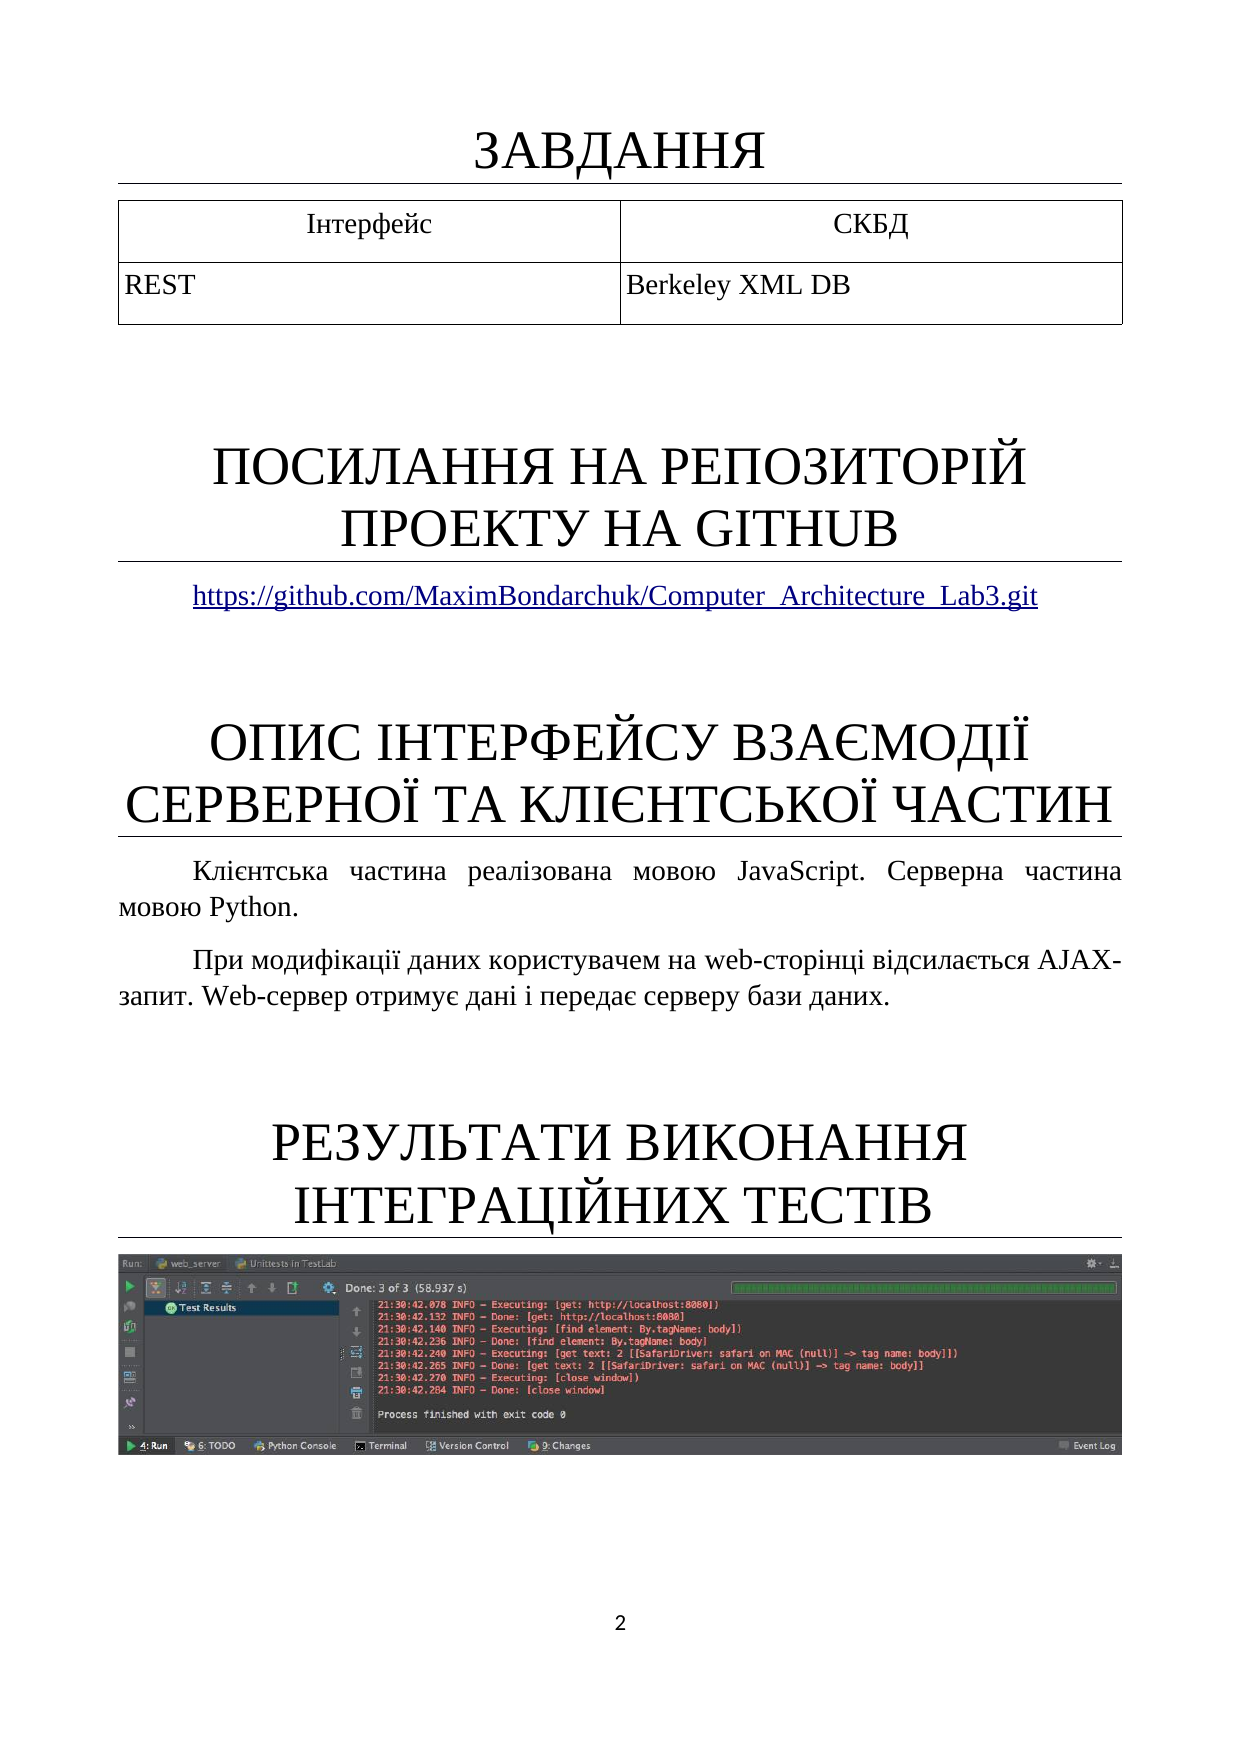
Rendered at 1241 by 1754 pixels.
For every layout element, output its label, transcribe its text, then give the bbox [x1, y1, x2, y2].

title РЕЗУЛЬТАТИ ВИКОНАННЯ ІНТЕГРАЦІЙНИХ ТЕСТІВ [118, 1110, 1122, 1237]
picture [118, 1254, 1122, 1455]
table_header СКБД [621, 201, 1122, 262]
table_cell Berkeley XML DB [621, 263, 1122, 323]
table_cell REST [119, 263, 620, 323]
title ПОСИЛАННЯ НА РЕПОЗИТОРІЙ ПРОЕКТУ НА GITHUB [118, 434, 1122, 561]
text При модифікації даних користувачем на web-сторінці відсилається AJAX-запит. Web-сервер отримує дані і передає серверу бази даних. [118, 942, 1122, 1012]
text https://github.com/MaximBondarchuk/Computer_Architecture_Lab3.git [118, 578, 1122, 611]
title ОПИС ІНТЕРФЕЙСУ ВЗАЄМОДІЇ СЕРВЕРНОЇ ТА КЛІЄНТСЬКОЇ ЧАСТИН [118, 709, 1122, 836]
table_header Інтерфейс [119, 201, 620, 262]
title ЗАВДАННЯ [118, 118, 1122, 183]
text Клієнтська частина реалізована мовою JavaScript. Серверна частина мовою Python. [118, 853, 1122, 923]
